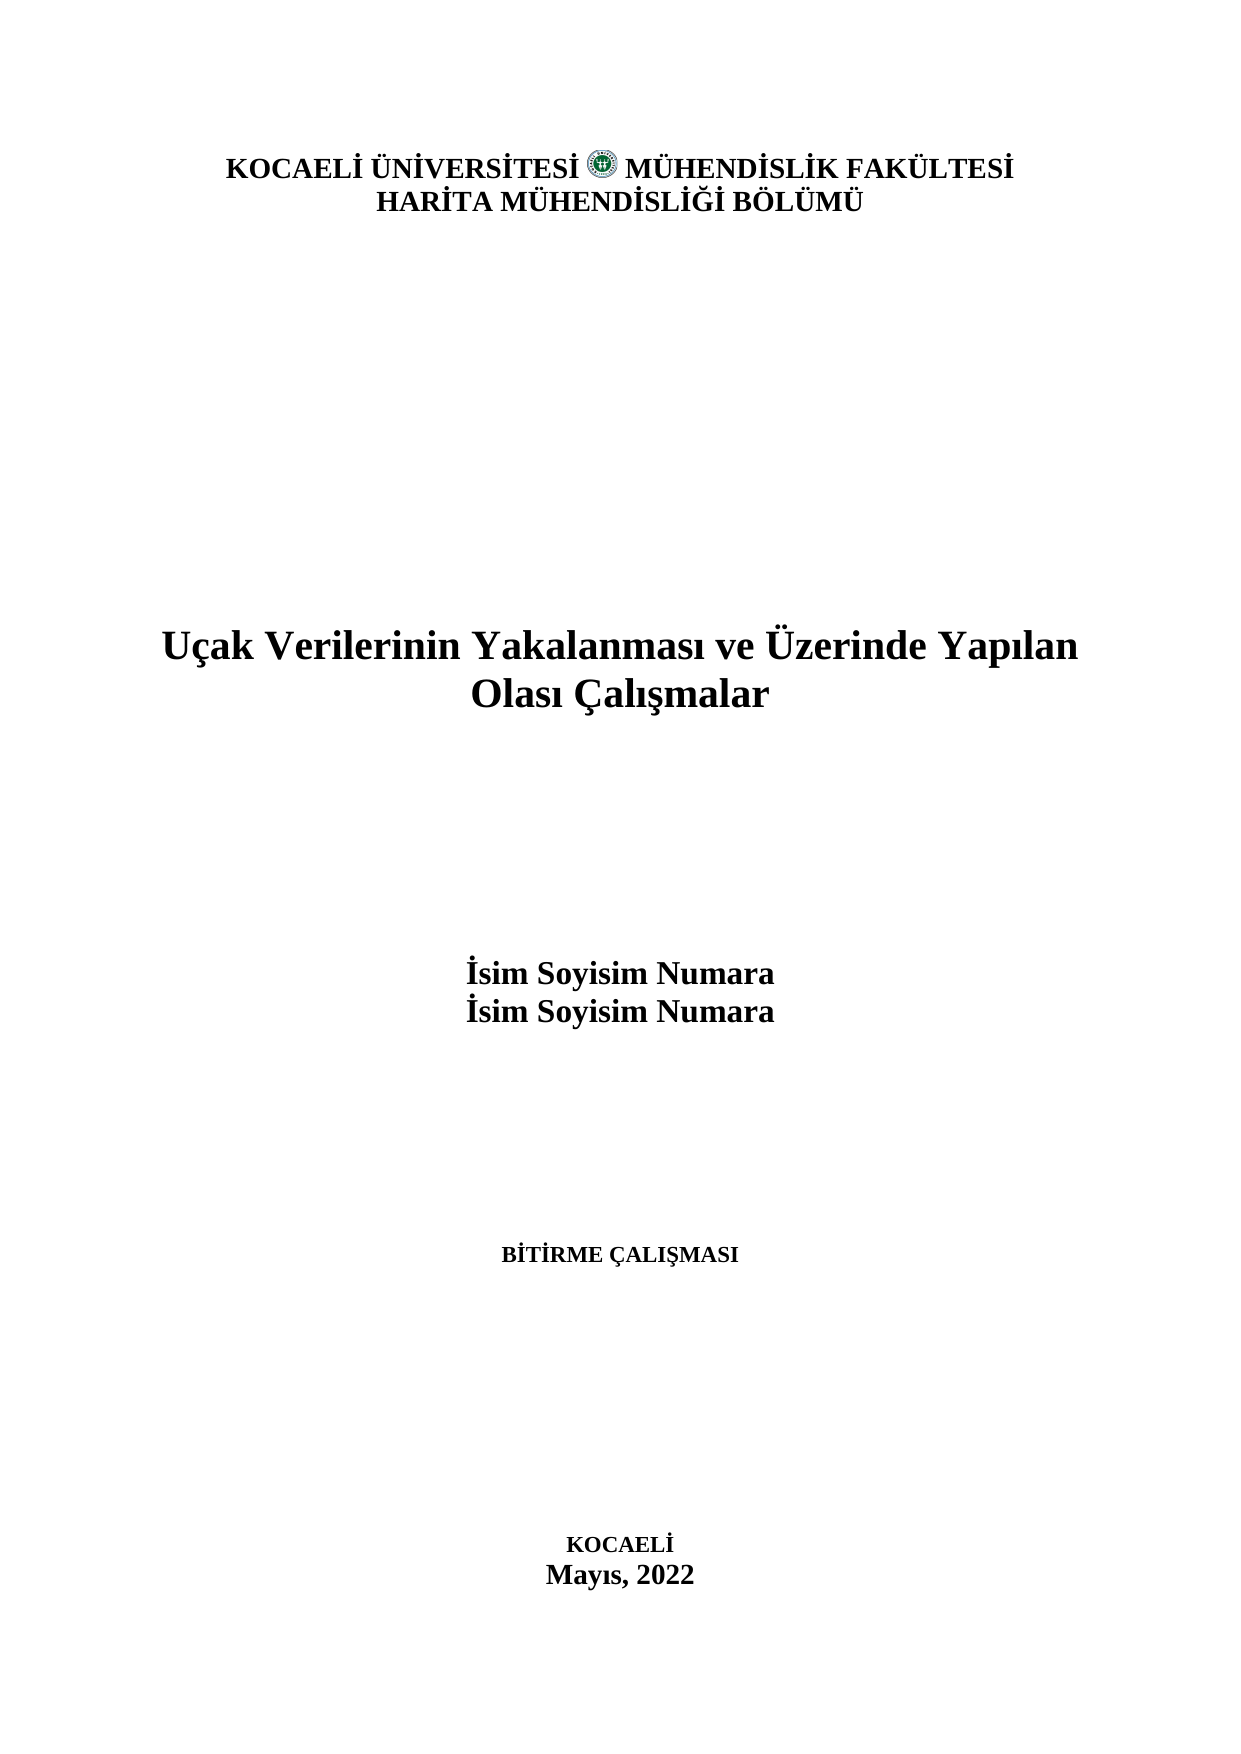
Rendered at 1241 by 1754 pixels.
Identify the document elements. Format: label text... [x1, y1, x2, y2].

text Uçak Verilerinin Yakalanması ve Üzerinde Yapılan Olası Çalışmalar [150, 620, 1090, 716]
text HARİTA MÜHENDİSLİĞİ BÖLÜMÜ [150, 184, 1090, 218]
text Mayıs, 2022 [150, 1557, 1090, 1591]
text İsim Soyisim Numara [150, 953, 1090, 992]
text KOCAELİ [150, 1531, 1090, 1557]
text İsim Soyisim Numara [150, 992, 1090, 1030]
picture [587, 150, 618, 178]
text KOCAELİ ÜNİVERSİTESİ MÜHENDİSLİK FAKÜLTESİ [150, 150, 1090, 184]
text BİTİRME ÇALIŞMASI [150, 1241, 1090, 1267]
